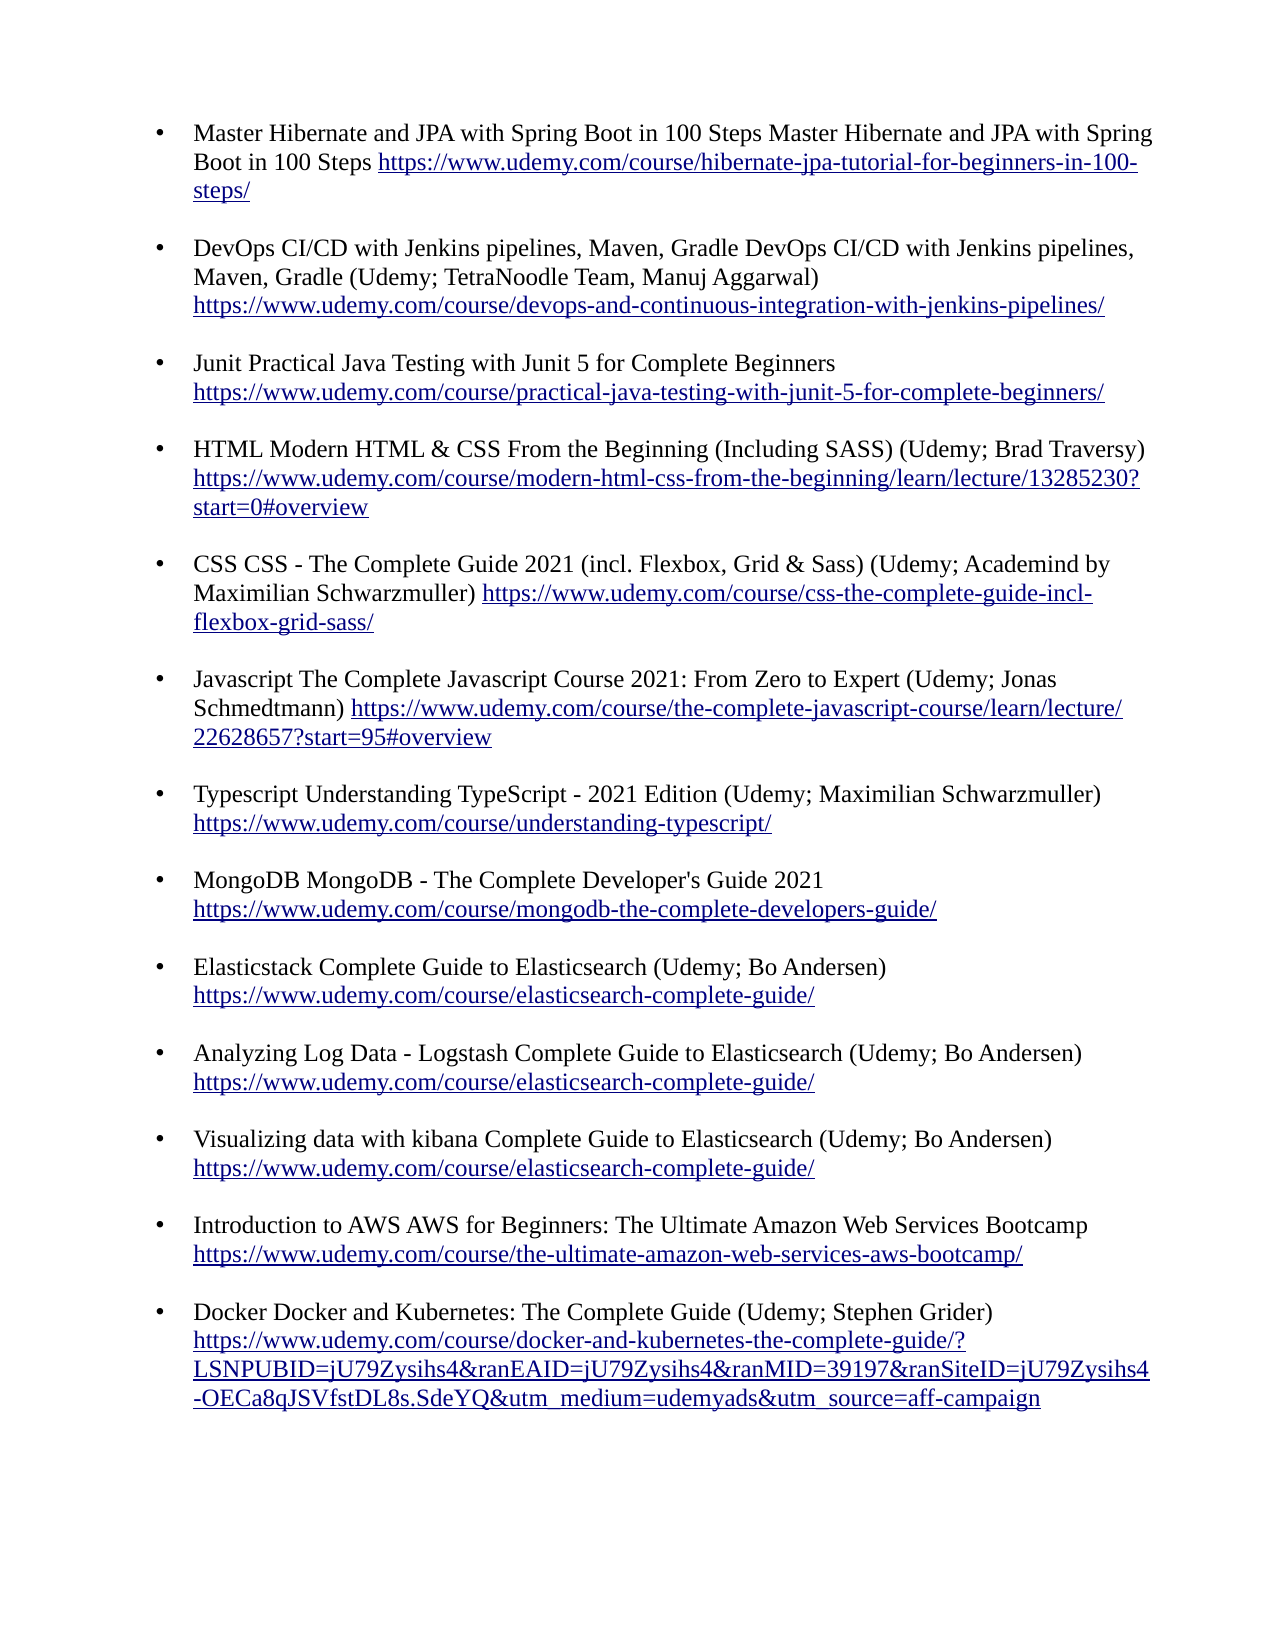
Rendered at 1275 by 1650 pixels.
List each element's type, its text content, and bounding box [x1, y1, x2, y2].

list DevOps CI/CD with Jenkins pipelines, Maven, Gradle DevOps CI/CD with Jenkins pipelines, Maven, Gradle (Udemy; TetraNoodle Team, Manuj Aggarwal) https://www.udemy.com/course/devops-and-continuous-integration-with-jenkins-pipelines/ [156, 233, 1157, 348]
list HTML Modern HTML & CSS From the Beginning (Including SASS) (Udemy; Brad Traversy) https://www.udemy.com/course/modern-html-css-from-the-beginning/learn/lecture/13285230?start=0#overview [156, 434, 1157, 549]
list Introduction to AWS AWS for Beginners: The Ultimate Amazon Web Services Bootcamp https://www.udemy.com/course/the-ultimate-amazon-web-services-aws-bootcamp/ [156, 1211, 1157, 1297]
list Javascript The Complete Javascript Course 2021: From Zero to Expert (Udemy; Jonas Schmedtmann) https://www.udemy.com/course/the-complete-javascript-course/learn/lecture/22628657?start=95#overview [156, 664, 1157, 779]
list Master Hibernate and JPA with Spring Boot in 100 Steps Master Hibernate and JPA with Spring Boot in 100 Steps https://www.udemy.com/course/hibernate-jpa-tutorial-for-beginners-in-100-steps/ [156, 118, 1157, 233]
list Elasticstack Complete Guide to Elasticsearch (Udemy; Bo Andersen) https://www.udemy.com/course/elasticsearch-complete-guide/ [156, 952, 1157, 1038]
list Junit Practical Java Testing with Junit 5 for Complete Beginners https://www.udemy.com/course/practical-java-testing-with-junit-5-for-complete-beginners/ [156, 348, 1157, 434]
list Typescript Understanding TypeScript - 2021 Edition (Udemy; Maximilian Schwarzmuller) https://www.udemy.com/course/understanding-typescript/ [156, 779, 1157, 866]
list CSS CSS - The Complete Guide 2021 (incl. Flexbox, Grid & Sass) (Udemy; Academind by Maximilian Schwarzmuller) https://www.udemy.com/course/css-the-complete-guide-incl-flexbox-grid-sass/ [156, 549, 1157, 664]
list Visualizing data with kibana Complete Guide to Elasticsearch (Udemy; Bo Andersen) https://www.udemy.com/course/elasticsearch-complete-guide/ [156, 1124, 1157, 1211]
list Docker Docker and Kubernetes: The Complete Guide (Udemy; Stephen Grider) https://www.udemy.com/course/docker-and-kubernetes-the-complete-guide/?LSNPUBID=jU79Zysihs4&ranEAID=jU79Zysihs4&ranMID=39197&ranSiteID=jU79Zysihs4-OECa8qJSVfstDL8s.SdeYQ&utm_medium=udemyads&utm_source=aff-campaign [156, 1297, 1157, 1412]
list MongoDB MongoDB - The Complete Developer's Guide 2021 https://www.udemy.com/course/mongodb-the-complete-developers-guide/ [156, 866, 1157, 952]
list Analyzing Log Data - Logstash Complete Guide to Elasticsearch (Udemy; Bo Andersen) https://www.udemy.com/course/elasticsearch-complete-guide/ [156, 1038, 1157, 1124]
